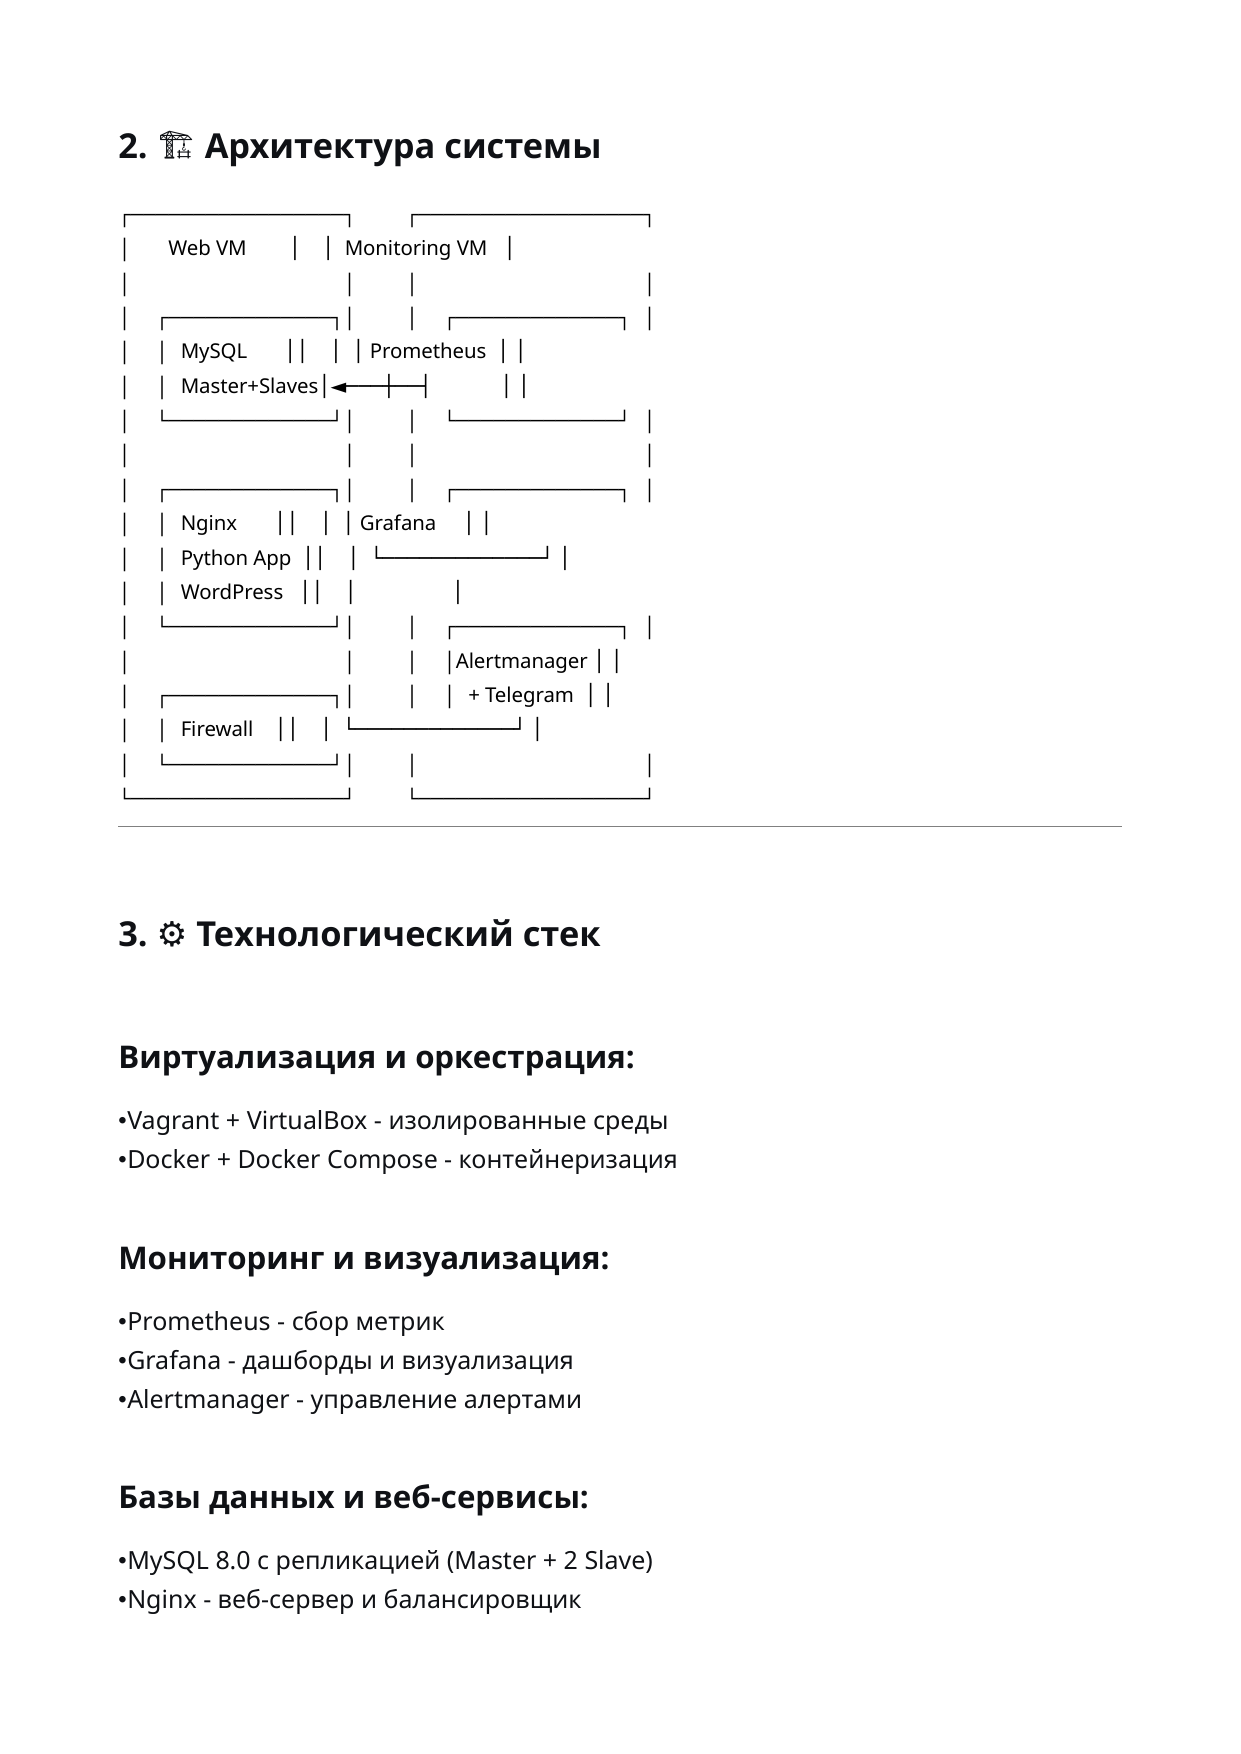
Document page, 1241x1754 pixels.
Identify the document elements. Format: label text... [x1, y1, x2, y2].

text │ │ Firewall ││ │ └─────────────┘ │ [118, 709, 1122, 743]
text │ ┌─────────────┐│ │ ┌─────────────┐ │ [118, 296, 1122, 331]
text │ │ Nginx ││ │ │ Grafana │ │ [118, 502, 1122, 537]
text │ ┌─────────────┐│ │ │ + Telegram │ │ [118, 674, 1122, 709]
text └─────────────────┘ └──────────────────┘ [118, 777, 1122, 812]
text │ │ │ │ [118, 262, 1122, 296]
text │ └─────────────┘│ │ ┌─────────────┐ │ [118, 606, 1122, 640]
text │ │ Master+Slaves│◄───┼──┤ │ │ [118, 365, 1122, 399]
text │ │ │ │ [118, 434, 1122, 468]
text │ │ │ │Alertmanager │ │ [118, 640, 1122, 674]
text │ │ MySQL ││ │ │ Prometheus │ │ [118, 331, 1122, 365]
list Prometheus - сбор метрик [118, 1303, 1122, 1337]
subtitle 2. 🏗️ Архитектура системы [118, 118, 1122, 168]
subtitle Мониторинг и визуализация: [118, 1231, 1122, 1278]
text │ Web VM │ │ Monitoring VM │ [118, 227, 1122, 262]
text │ ┌─────────────┐│ │ ┌─────────────┐ │ [118, 468, 1122, 502]
text │ │ WordPress ││ │ │ [118, 571, 1122, 606]
text │ │ Python App ││ │ └─────────────┘ │ [118, 537, 1122, 571]
subtitle Виртуализация и оркестрация: [118, 1031, 1122, 1078]
subtitle Базы данных и веб-сервисы: [118, 1471, 1122, 1518]
list Vagrant + VirtualBox - изолированные среды [118, 1103, 1122, 1137]
list Docker + Docker Compose - контейнеризация [118, 1142, 1122, 1176]
text ┌─────────────────┐ ┌──────────────────┐ [118, 193, 1122, 227]
subtitle 3. ⚙️ Технологический стек [118, 906, 1122, 956]
list Grafana - дашборды и визуализация [118, 1342, 1122, 1376]
text │ └─────────────┘│ │ └─────────────┘ │ [118, 399, 1122, 434]
text │ └─────────────┘│ │ │ [118, 743, 1122, 777]
list MySQL 8.0 с репликацией (Master + 2 Slave) [118, 1543, 1122, 1577]
list Nginx - веб-сервер и балансировщик [118, 1582, 1122, 1616]
list Alertmanager - управление алертами [118, 1382, 1122, 1416]
